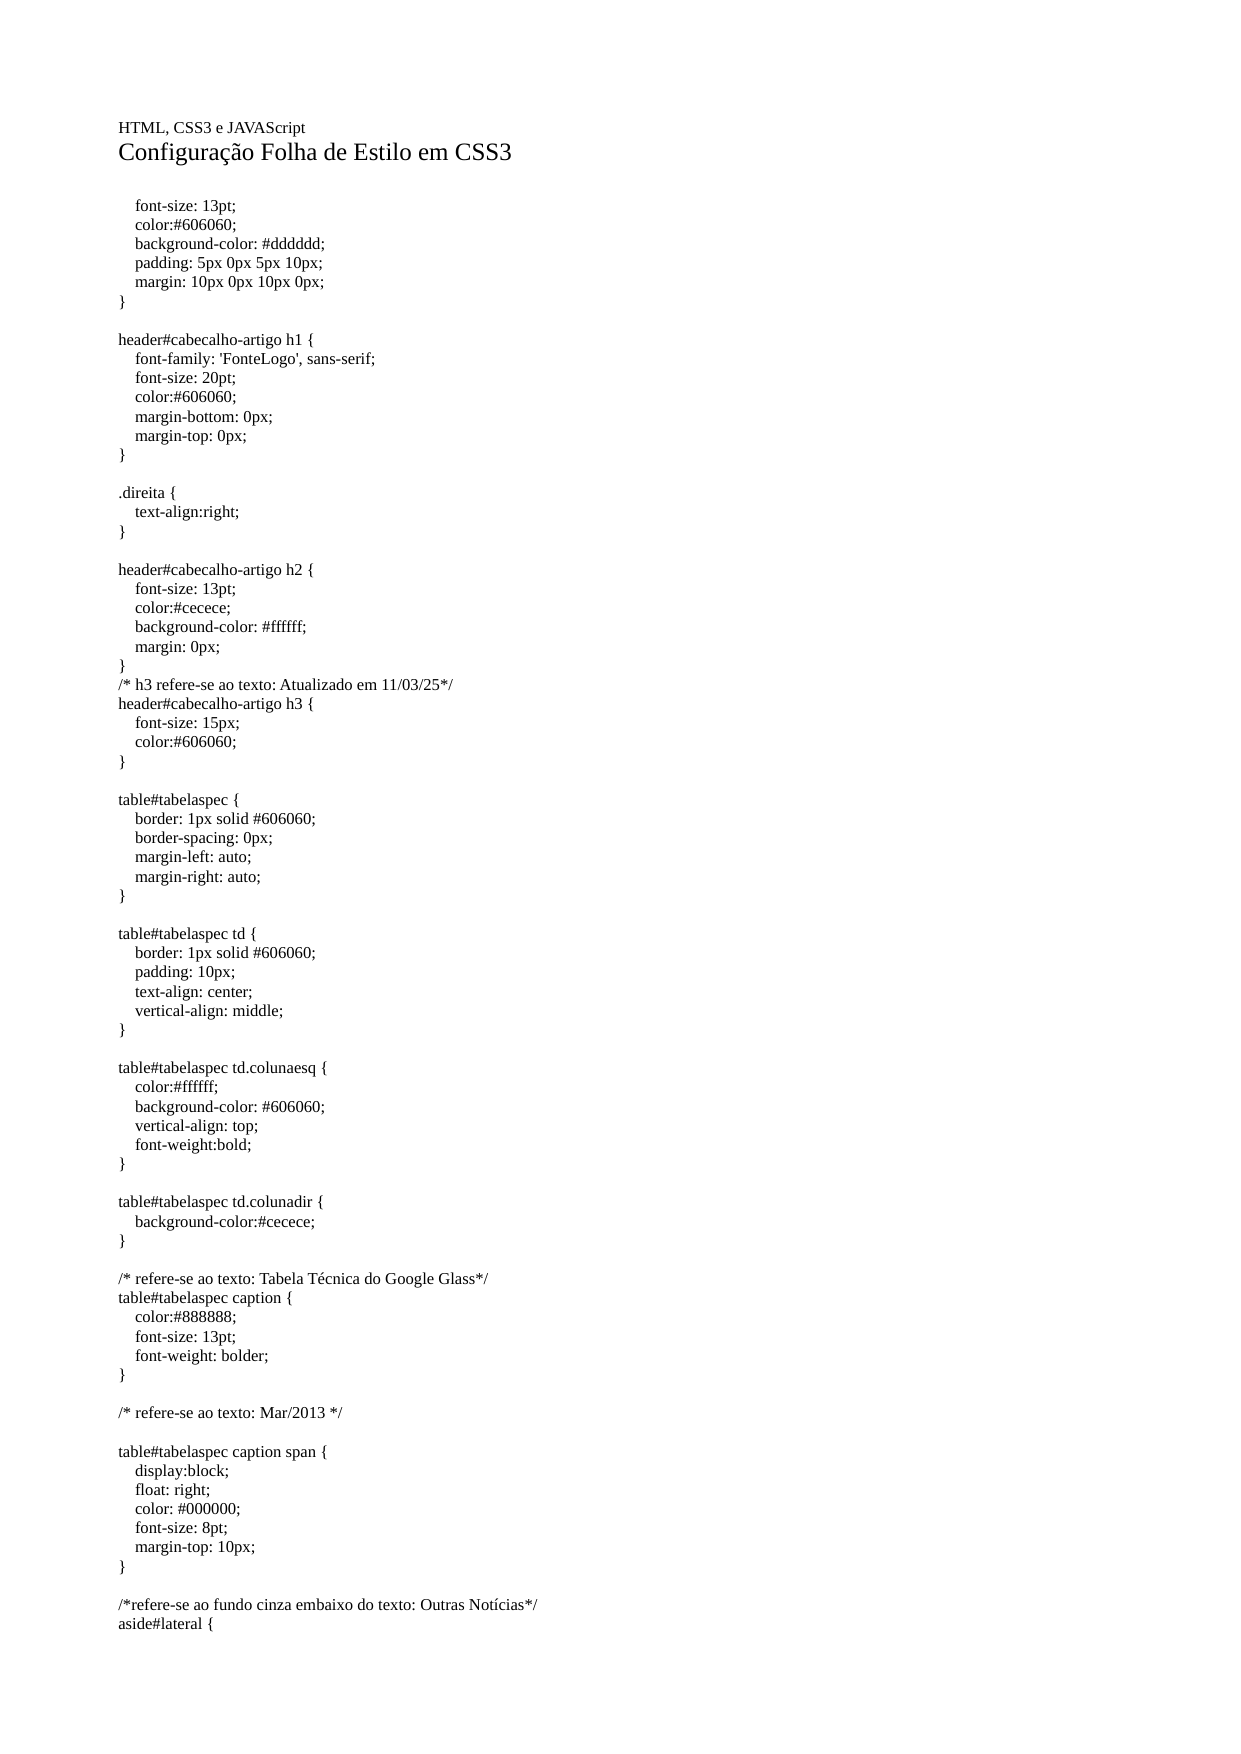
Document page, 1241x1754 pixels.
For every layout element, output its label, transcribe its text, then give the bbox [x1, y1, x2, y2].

text text-align:right; [118, 502, 1122, 521]
text } [118, 886, 1122, 905]
text border: 1px solid #606060; [118, 943, 1122, 962]
text } [118, 291, 1122, 311]
text table#tabelaspec caption span { [118, 1441, 1122, 1461]
text table#tabelaspec td.colunaesq { [118, 1058, 1122, 1077]
text } [118, 521, 1122, 541]
text vertical-align: top; [118, 1116, 1122, 1135]
text margin-bottom: 0px; [118, 406, 1122, 426]
text color:#606060; [118, 387, 1122, 406]
text /*refere-se ao fundo cinza embaixo do texto: Outras Notícias*/ [118, 1595, 1122, 1614]
text } [118, 1154, 1122, 1173]
text /* refere-se ao texto: Tabela Técnica do Google Glass*/ [118, 1269, 1122, 1288]
text background-color: #dddddd; [118, 234, 1122, 253]
text background-color: #ffffff; [118, 617, 1122, 636]
text float: right; [118, 1480, 1122, 1499]
text color:#ffffff; [118, 1077, 1122, 1096]
text font-size: 15px; [118, 713, 1122, 732]
text } [118, 1556, 1122, 1576]
text } [118, 751, 1122, 771]
text table#tabelaspec { [118, 790, 1122, 809]
text } [118, 445, 1122, 464]
text vertical-align: middle; [118, 1001, 1122, 1020]
text table#tabelaspec caption { [118, 1288, 1122, 1307]
text header#cabecalho-artigo h2 { [118, 560, 1122, 579]
text font-size: 13pt; [118, 196, 1122, 215]
text /* h3 refere-se ao texto: Atualizado em 11/03/25*/ [118, 675, 1122, 694]
text table#tabelaspec td.colunadir { [118, 1192, 1122, 1211]
text aside#lateral { [118, 1614, 1122, 1633]
text .direita { [118, 483, 1122, 502]
text } [118, 1020, 1122, 1039]
text border-spacing: 0px; [118, 828, 1122, 847]
text header#cabecalho-artigo h3 { [118, 694, 1122, 713]
text font-family: 'FonteLogo', sans-serif; [118, 349, 1122, 368]
text color:#606060; [118, 732, 1122, 751]
text margin-left: auto; [118, 847, 1122, 866]
text color: #000000; [118, 1499, 1122, 1518]
text color:#888888; [118, 1307, 1122, 1326]
text font-weight: bolder; [118, 1346, 1122, 1365]
text } [118, 656, 1122, 675]
text font-size: 20pt; [118, 368, 1122, 387]
text header#cabecalho-artigo h1 { [118, 330, 1122, 349]
text margin-top: 10px; [118, 1537, 1122, 1556]
text font-size: 8pt; [118, 1518, 1122, 1537]
text margin: 0px; [118, 636, 1122, 656]
text color:#cecece; [118, 598, 1122, 617]
text font-size: 13pt; [118, 1326, 1122, 1346]
text margin-top: 0px; [118, 426, 1122, 445]
text } [118, 1231, 1122, 1250]
text padding: 5px 0px 5px 10px; [118, 253, 1122, 272]
text background-color: #606060; [118, 1096, 1122, 1116]
text color:#606060; [118, 215, 1122, 234]
text display:block; [118, 1461, 1122, 1480]
text background-color:#cecece; [118, 1211, 1122, 1231]
text margin: 10px 0px 10px 0px; [118, 272, 1122, 291]
text /* refere-se ao texto: Mar/2013 */ [118, 1403, 1122, 1422]
text text-align: center; [118, 981, 1122, 1001]
text border: 1px solid #606060; [118, 809, 1122, 828]
text padding: 10px; [118, 962, 1122, 981]
text font-size: 13pt; [118, 579, 1122, 598]
text } [118, 1365, 1122, 1384]
text font-weight:bold; [118, 1135, 1122, 1154]
text table#tabelaspec td { [118, 924, 1122, 943]
text margin-right: auto; [118, 866, 1122, 886]
